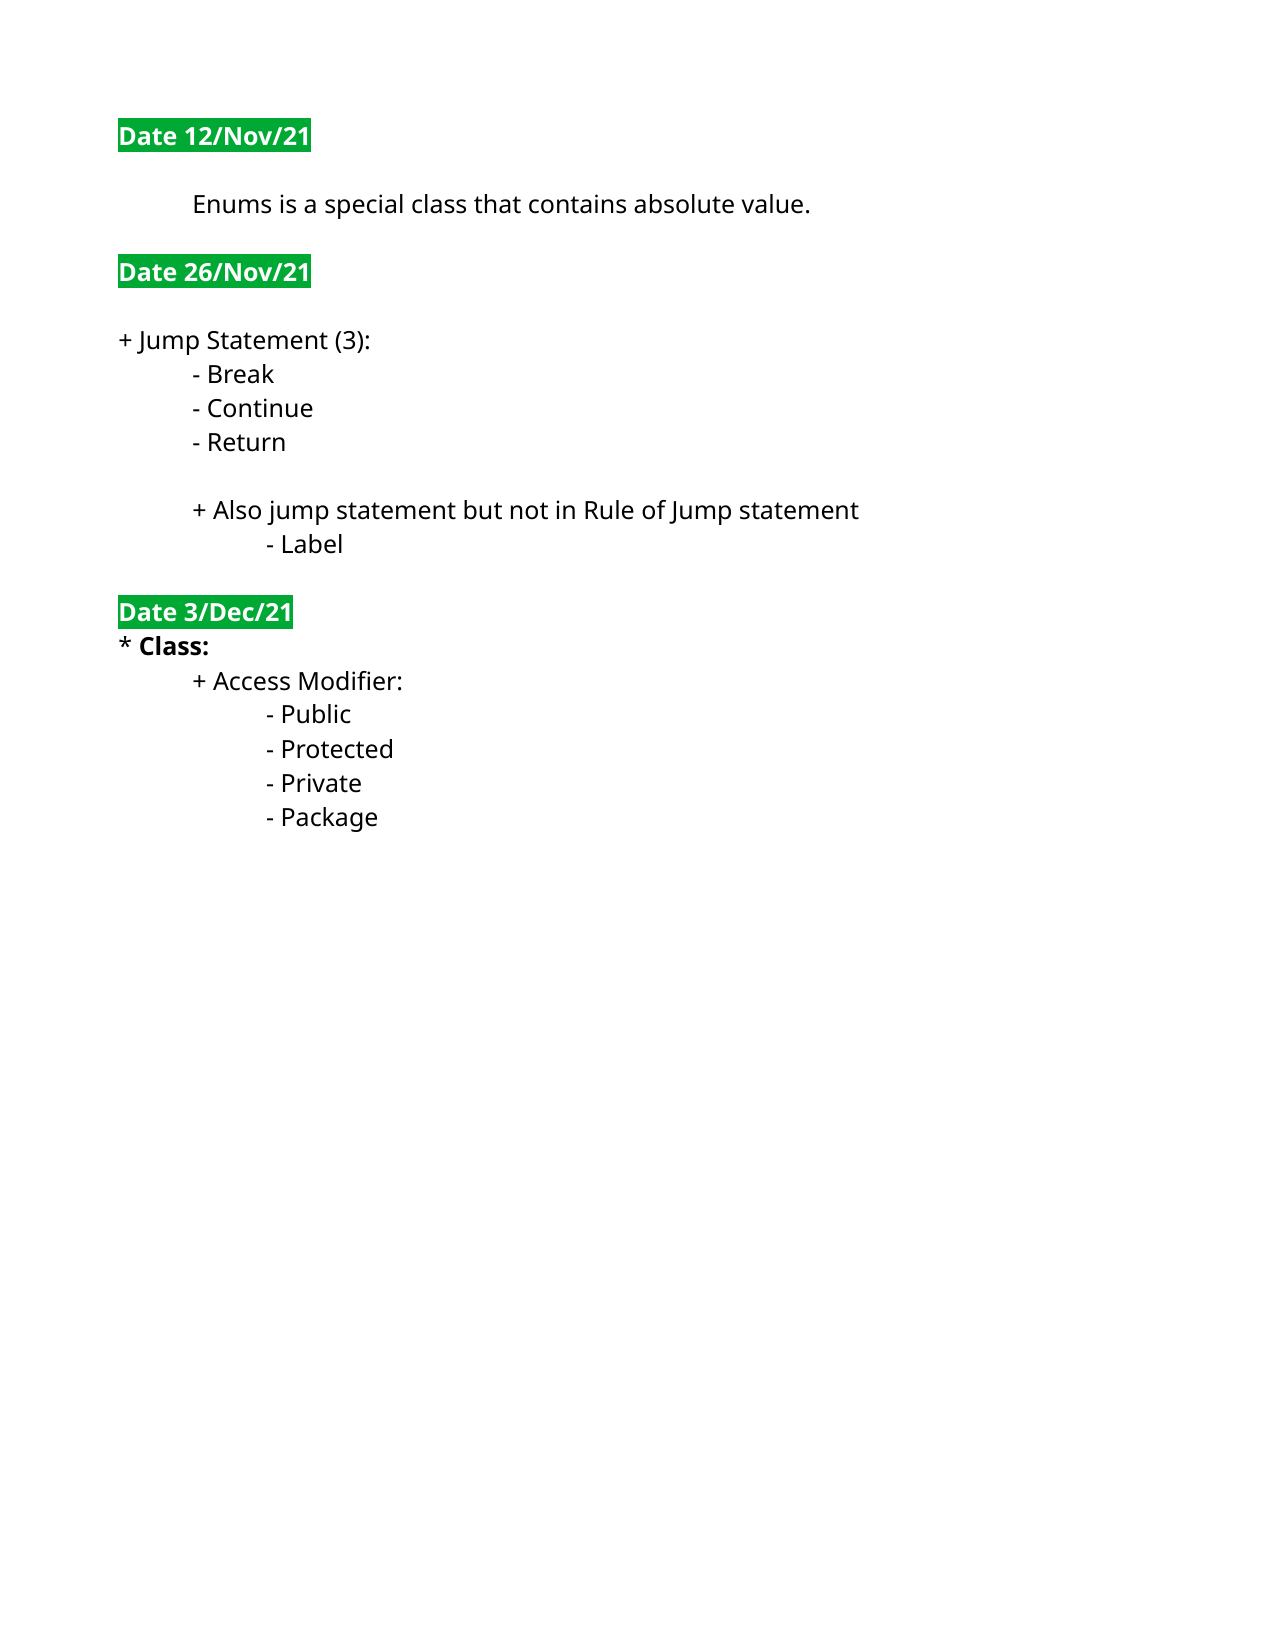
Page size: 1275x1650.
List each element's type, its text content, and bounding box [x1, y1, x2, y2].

text + Jump Statement (3): - Break [118, 322, 1157, 391]
text Date 12/Nov/21 [118, 118, 1157, 152]
text + Also jump statement but not in Rule of Jump statement [118, 493, 1157, 527]
text Date 26/Nov/21 [118, 254, 1157, 288]
text - Label [118, 527, 1157, 561]
text - Return [118, 425, 1157, 459]
text - Continue [118, 391, 1157, 425]
text Date 3/Dec/21 * Class: [118, 561, 1157, 663]
text + Access Modifier: - Public - Protected - Private - Package [118, 663, 1157, 833]
text Enums is a special class that contains absolute value. [118, 186, 1157, 220]
